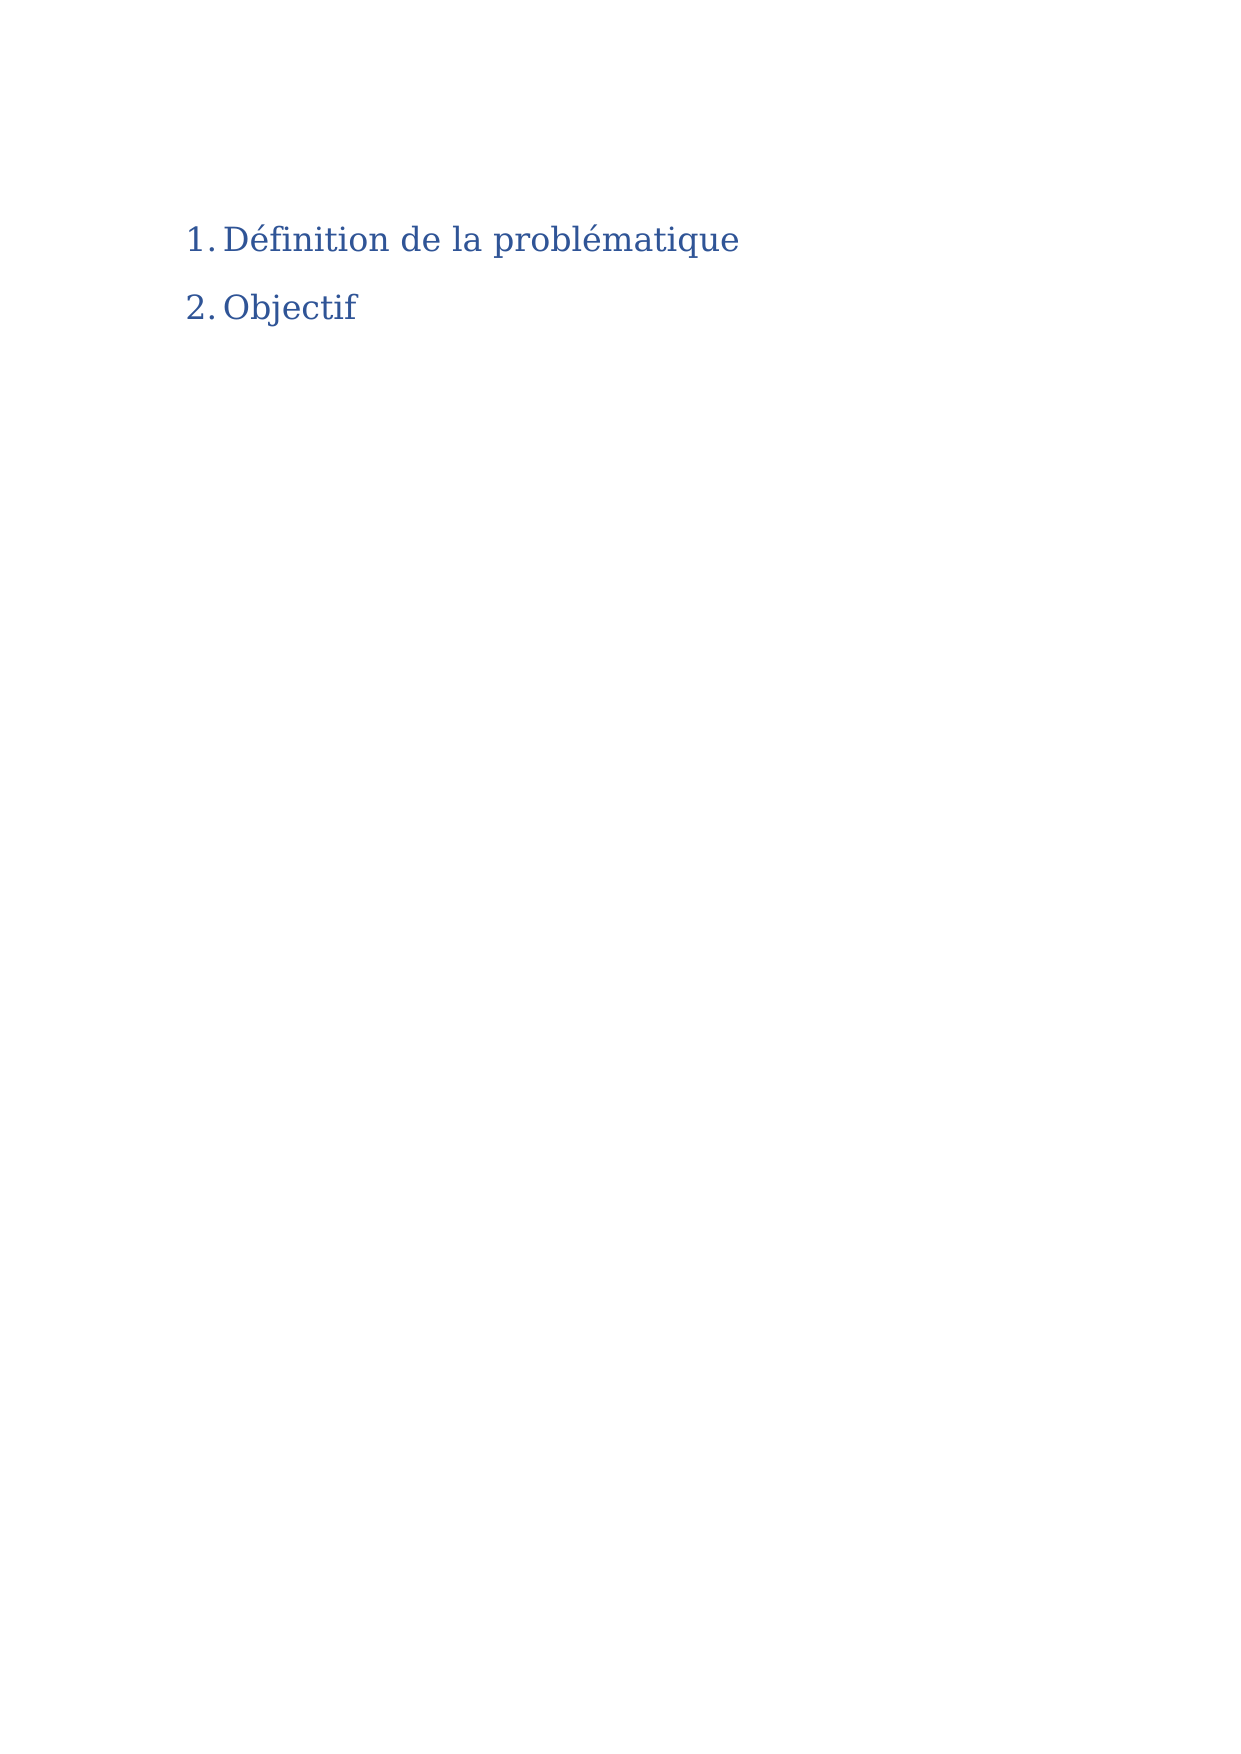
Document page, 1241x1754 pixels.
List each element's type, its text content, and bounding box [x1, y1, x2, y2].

list Définition de la problématique [185, 219, 1093, 259]
list Objectif [185, 286, 1093, 326]
